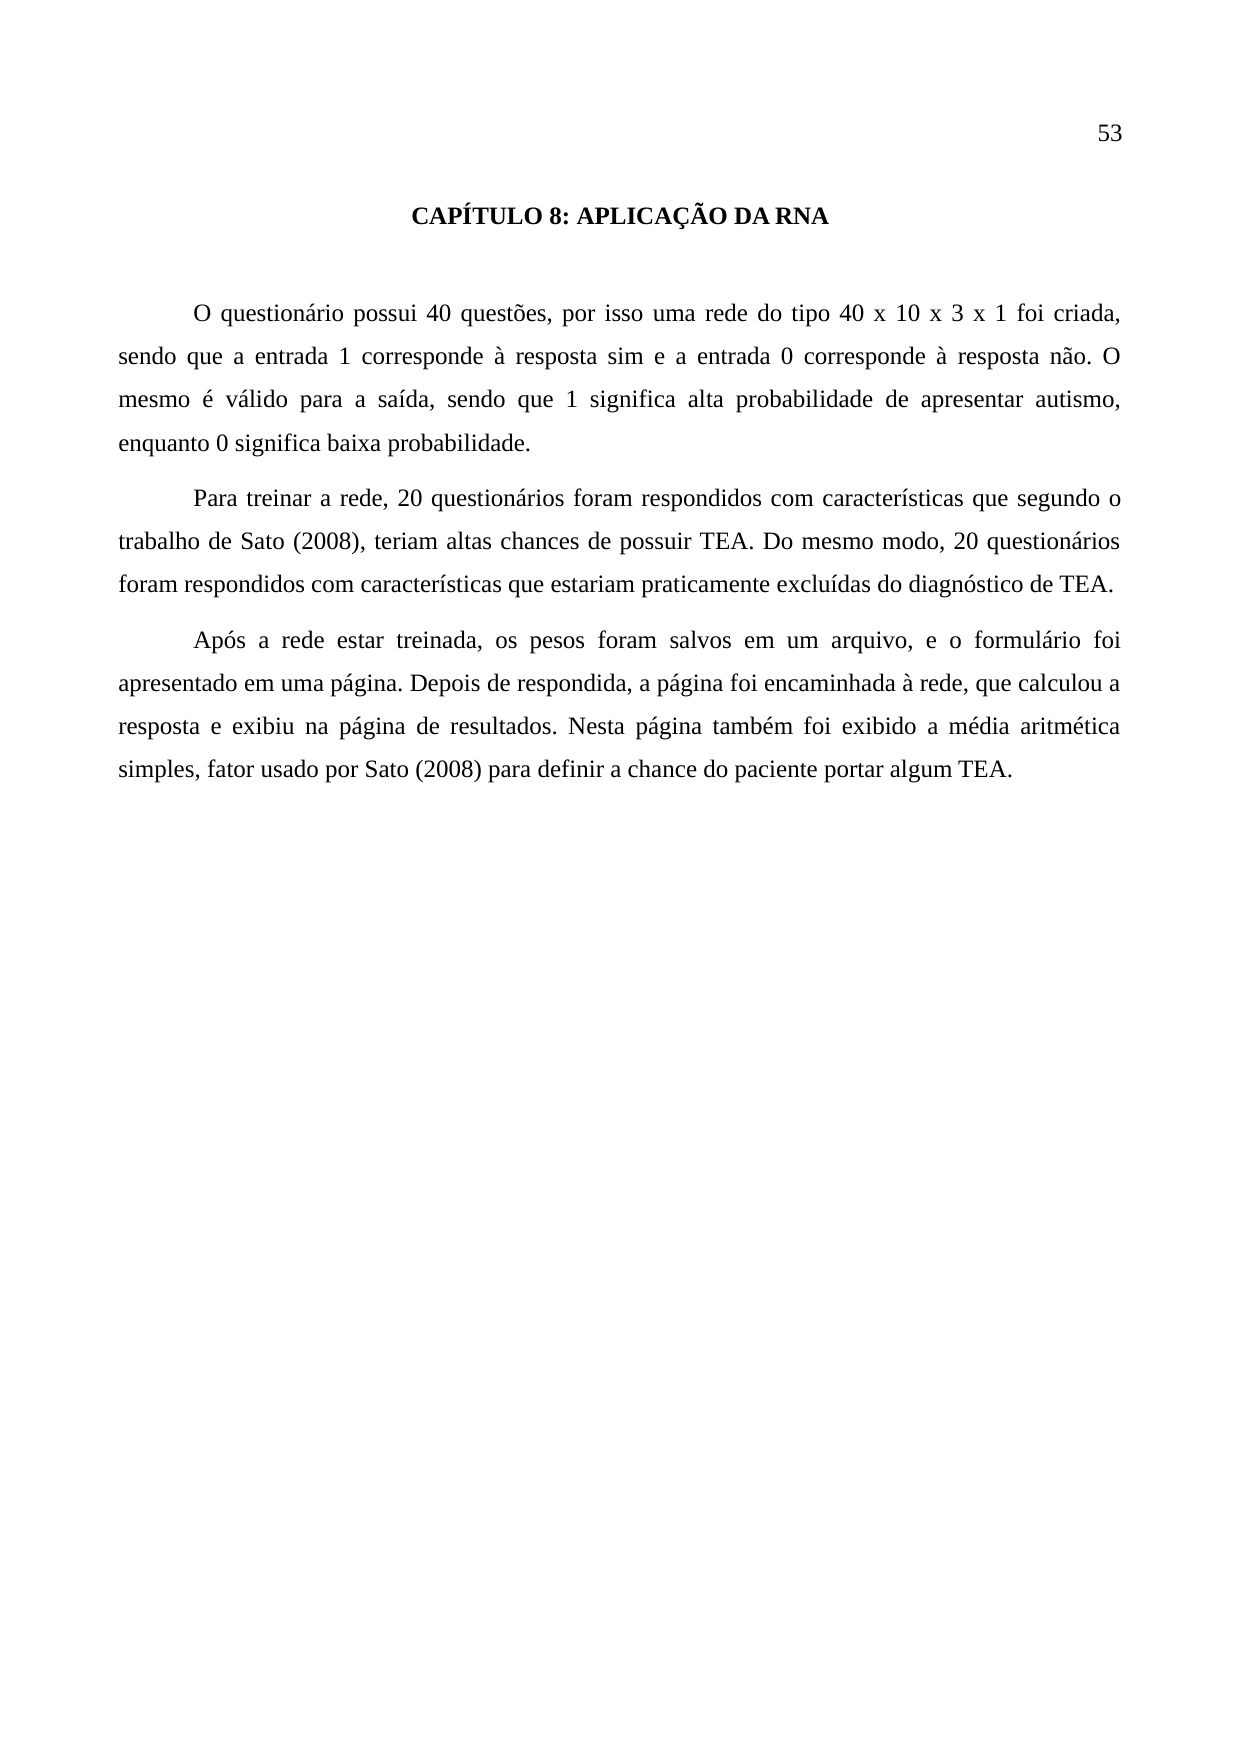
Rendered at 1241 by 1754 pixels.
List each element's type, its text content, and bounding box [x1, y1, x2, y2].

text Para treinar a rede, 20 questionários foram respondidos com características que segundo o trabalho de Sato (2008), teriam altas chances de possuir TEA. Do mesmo modo, 20 questionários foram respondidos com características que estariam praticamente excluídas do diagnóstico de TEA. [118, 483, 1122, 598]
subtitle Aplicação da RNA [118, 201, 1122, 230]
text Após a rede estar treinada, os pesos foram salvos em um arquivo, e o formulário foi apresentado em uma página. Depois de respondida, a página foi encaminhada à rede, que calculou a resposta e exibiu na página de resultados. Nesta página também foi exibido a média aritmética simples, fator usado por Sato (2008) para definir a chance do paciente portar algum TEA. [118, 625, 1122, 783]
text O questionário possui 40 questões, por isso uma rede do tipo 40 x 10 x 3 x 1 foi criada, sendo que a entrada 1 corresponde à resposta sim e a entrada 0 corresponde à resposta não. O mesmo é válido para a saída, sendo que 1 significa alta probabilidade de apresentar autismo, enquanto 0 significa baixa probabilidade. [118, 298, 1122, 456]
